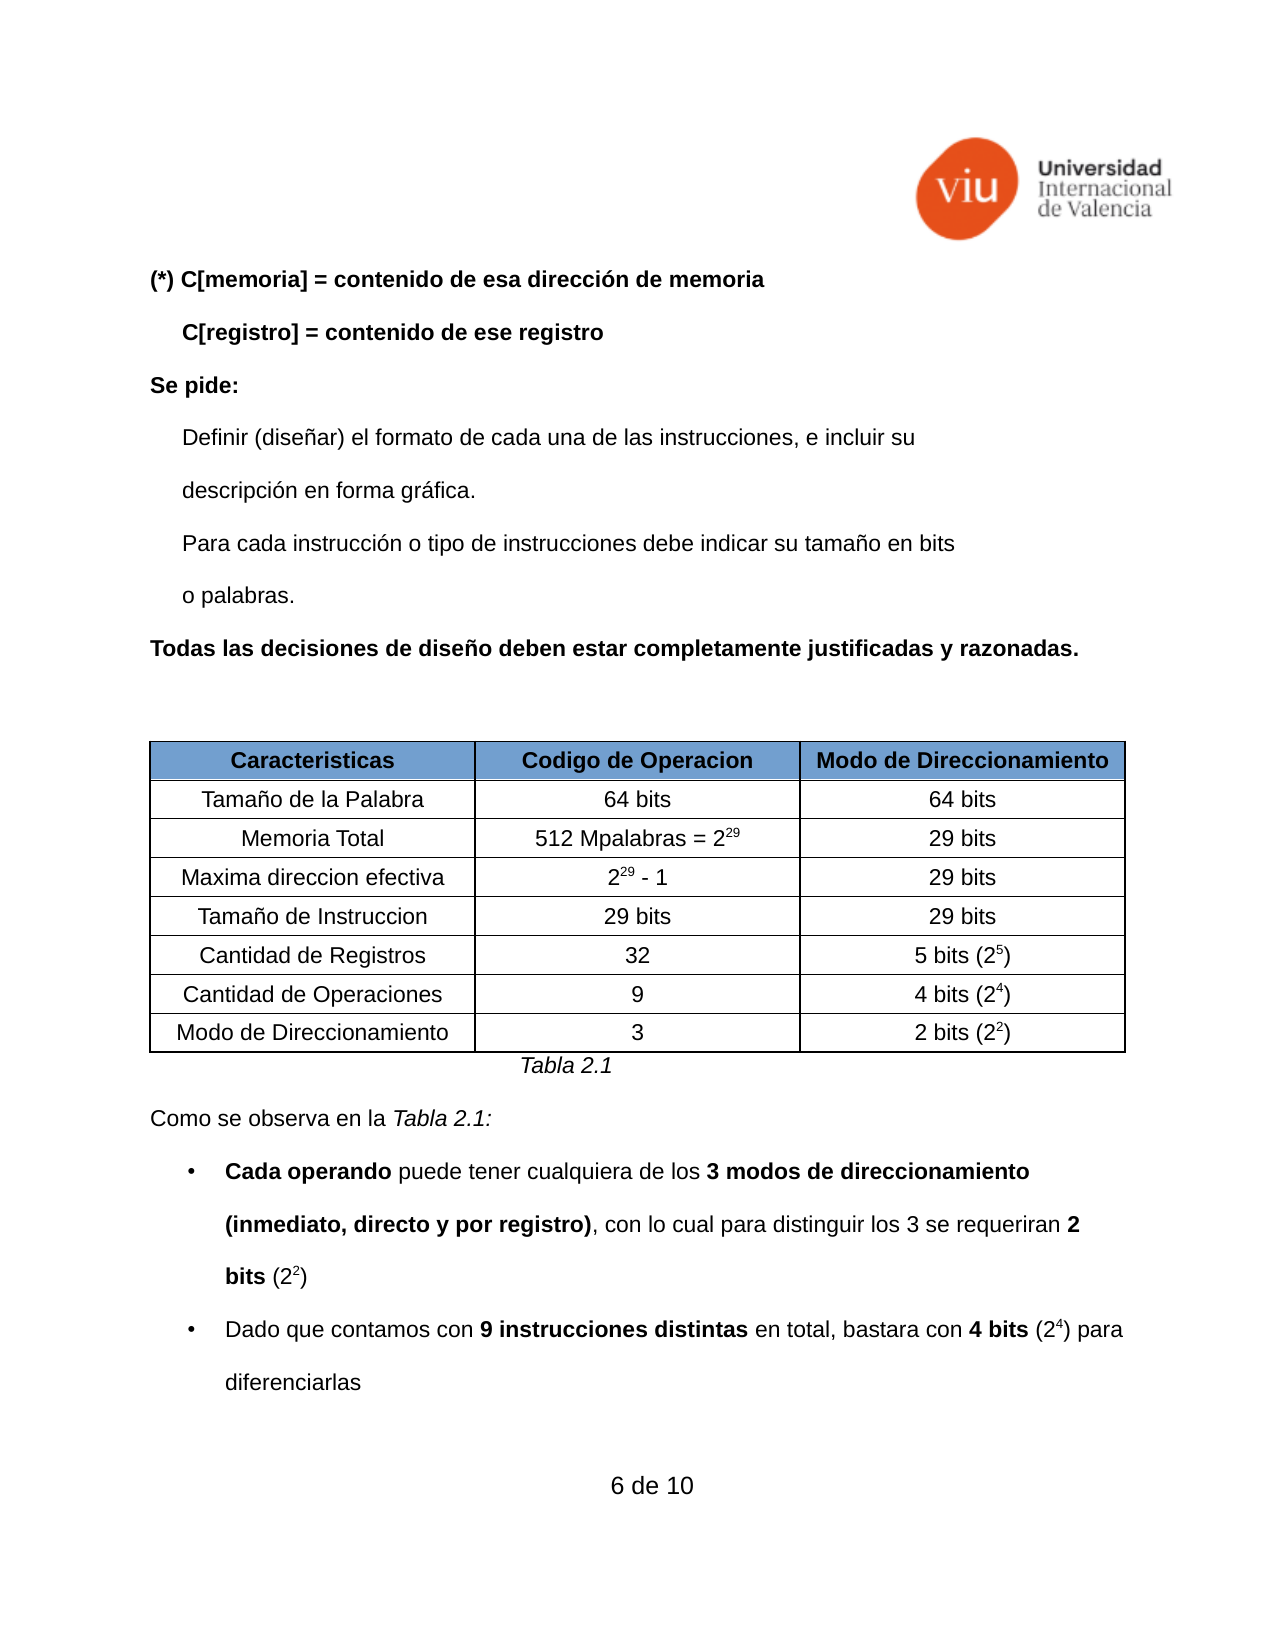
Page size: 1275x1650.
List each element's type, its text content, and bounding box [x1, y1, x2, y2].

text C[registro] = contenido de ese registro [150, 319, 1125, 345]
table_cell Maxima direccion efectiva [151, 858, 474, 896]
table_cell 5 bits (25) [801, 936, 1124, 974]
table_cell 2 bits (22) [801, 1014, 1124, 1051]
table_header Modo de Direccionamiento [801, 742, 1124, 779]
table_cell Memoria Total [151, 819, 474, 857]
table_cell Tamaño de la Palabra [151, 781, 474, 818]
text Como se observa en la Tabla 2.1: [150, 1105, 1125, 1132]
table_cell 29 bits [801, 858, 1124, 896]
text o palabras. [150, 582, 1125, 609]
table_cell 512 Mpalabras = 229 [476, 819, 799, 857]
table_cell 229 - 1 [476, 858, 799, 896]
text Todas las decisiones de diseño deben estar completamente justificadas y razonadas. [150, 635, 1125, 662]
text Se pide: [150, 372, 1125, 398]
table_cell Tamaño de Instruccion [151, 897, 474, 935]
picture [913, 134, 1175, 245]
table_cell Cantidad de Operaciones [151, 975, 474, 1013]
list Cada operando puede tener cualquiera de los 3 modos de direccionamiento (inmediato, directo y por registro), con lo cual para distinguir los 3 se requeriran 2 bits (22) [187, 1158, 1125, 1290]
text Para cada instrucción o tipo de instrucciones debe indicar su tamaño en bits [150, 530, 1125, 556]
table_header Caracteristicas [151, 742, 474, 779]
text descripción en forma gráfica. [150, 477, 1125, 503]
table_cell 3 [476, 1014, 799, 1051]
text Definir (diseñar) el formato de cada una de las instrucciones, e incluir su [150, 424, 1125, 451]
table_cell 9 [476, 975, 799, 1013]
table_cell 32 [476, 936, 799, 974]
text Tabla 2.1 [150, 1053, 1125, 1079]
table_cell 64 bits [801, 781, 1124, 818]
table_cell 29 bits [801, 897, 1124, 935]
table_cell 29 bits [801, 819, 1124, 857]
list Dado que contamos con 9 instrucciones distintas en total, bastara con 4 bits (24) para diferenciarlas [187, 1316, 1125, 1395]
text (*) C[memoria] = contenido de esa dirección de memoria [150, 266, 1125, 293]
table_cell Modo de Direccionamiento [151, 1014, 474, 1051]
table_cell Cantidad de Registros [151, 936, 474, 974]
table_cell 64 bits [476, 781, 799, 818]
table_cell 29 bits [476, 897, 799, 935]
table_cell 4 bits (24) [801, 975, 1124, 1013]
table_header Codigo de Operacion [476, 742, 799, 779]
